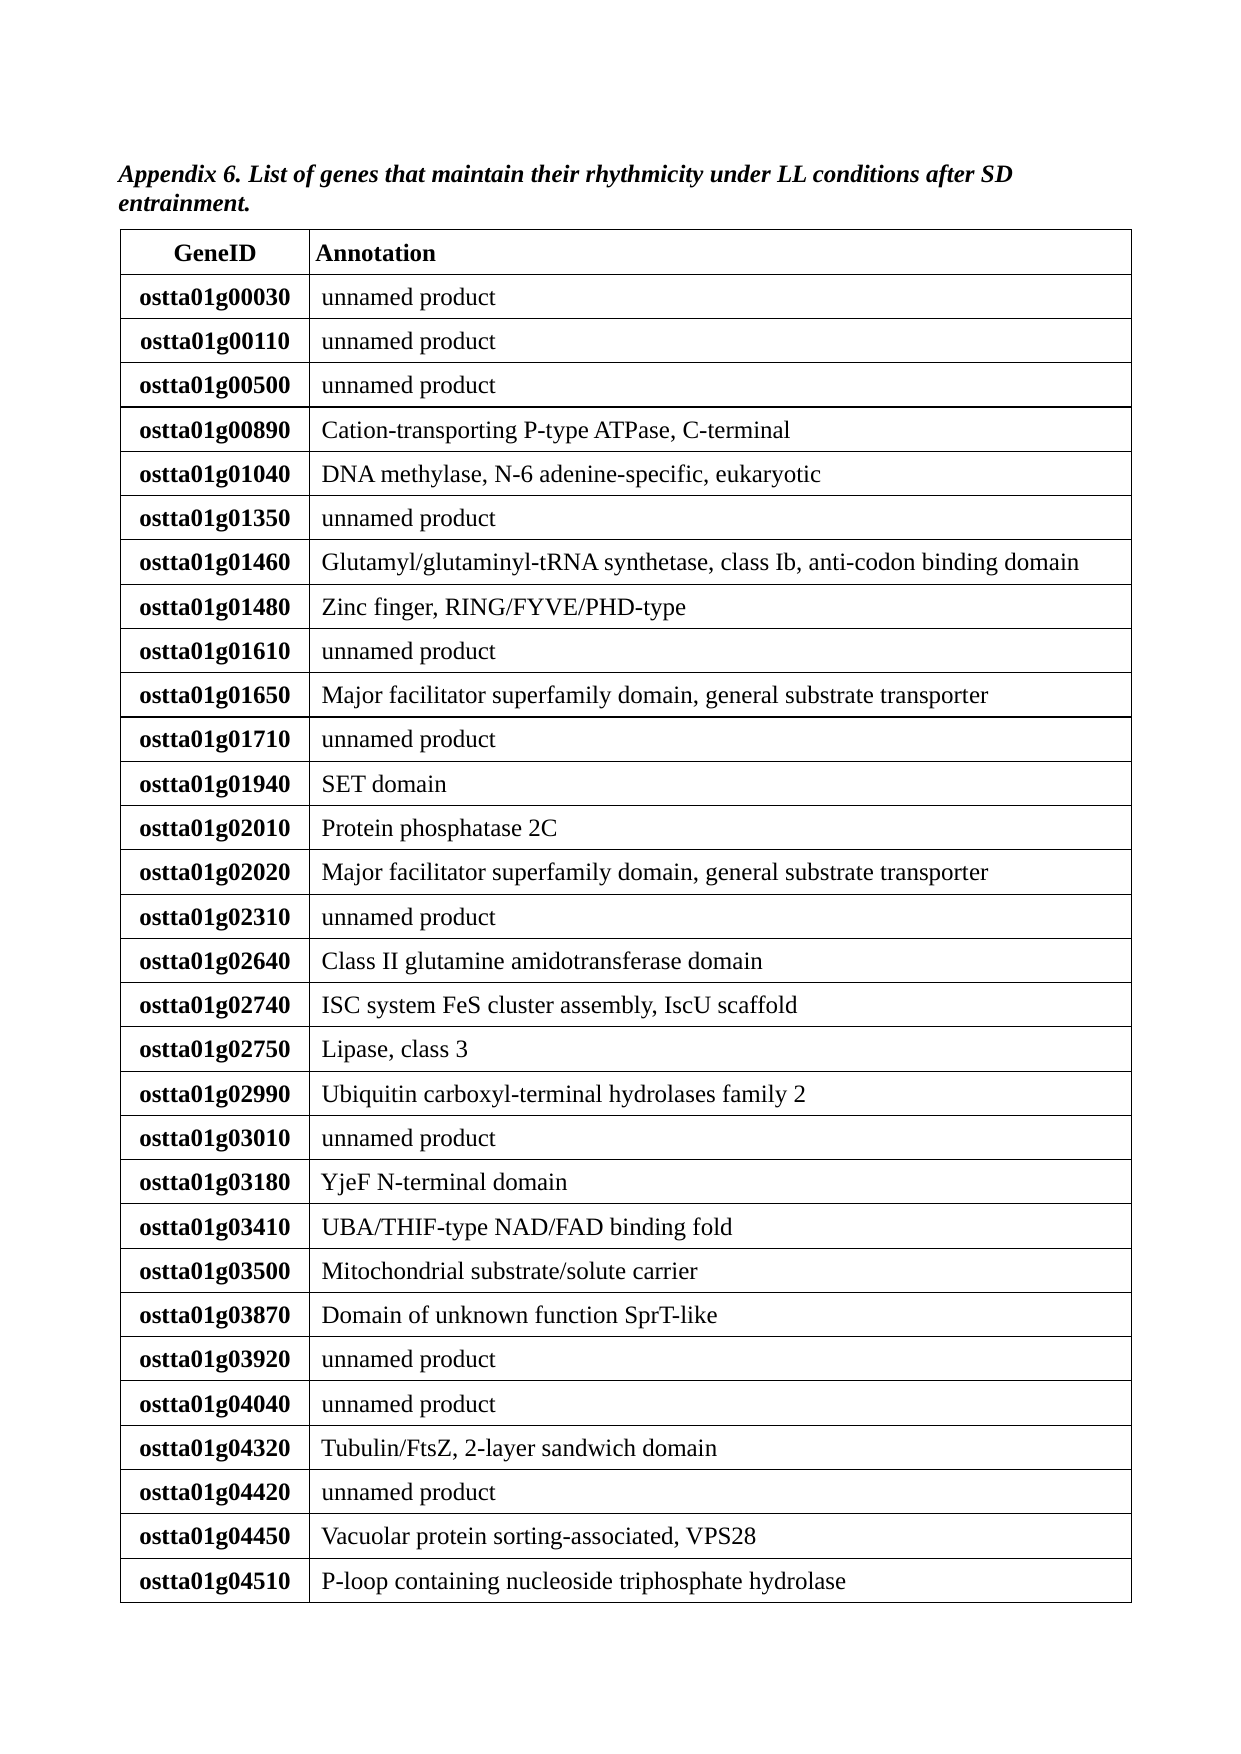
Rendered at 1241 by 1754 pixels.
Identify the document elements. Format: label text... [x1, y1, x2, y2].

table_cell [1132, 1203, 1240, 1248]
table_cell Vacuolar protein sorting-associated, VPS28 [310, 1514, 1131, 1557]
table_cell YjeF N-terminal domain [310, 1160, 1131, 1203]
table_cell ostta01g02740 [121, 983, 309, 1026]
table_cell [1132, 495, 1240, 539]
table_cell unnamed product [310, 629, 1131, 672]
text Appendix 6. List of genes that maintain their rhythmicity under LL conditions after SD entrainment. [118, 159, 1122, 217]
table_cell ostta01g01610 [121, 629, 309, 672]
table_cell [1132, 1159, 1240, 1203]
table_cell ostta01g04420 [121, 1470, 309, 1513]
table_cell [1132, 628, 1240, 672]
table_cell Protein phosphatase 2C [310, 806, 1131, 849]
table_cell ostta01g03920 [121, 1337, 309, 1380]
table_cell unnamed product [310, 275, 1131, 318]
table_cell [1132, 318, 1240, 362]
table_cell ostta01g01480 [121, 585, 309, 628]
table_cell [1132, 849, 1240, 893]
table_header [1132, 229, 1240, 274]
table_cell ostta01g04040 [121, 1381, 309, 1425]
table_cell Glutamyl/glutaminyl-tRNA synthetase, class Ib, anti-codon binding domain [310, 540, 1131, 583]
table_cell ostta01g03410 [121, 1204, 309, 1248]
table_cell [1132, 1292, 1240, 1336]
table_cell unnamed product [310, 1470, 1131, 1513]
table_cell ostta01g02640 [121, 939, 309, 982]
table_cell ostta01g03010 [121, 1116, 309, 1159]
table_cell ostta01g03870 [121, 1293, 309, 1336]
table_cell ostta01g04510 [121, 1559, 309, 1602]
table_cell ostta01g02020 [121, 850, 309, 893]
table_cell Class II glutamine amidotransferase domain [310, 939, 1131, 982]
table_cell [1132, 274, 1240, 318]
table_cell [1132, 1336, 1240, 1380]
table_cell Major facilitator superfamily domain, general substrate transporter [310, 673, 1131, 716]
table_cell [1132, 894, 1240, 938]
table_cell DNA methylase, N-6 adenine-specific, eukaryotic [310, 452, 1131, 495]
table_cell ostta01g03180 [121, 1160, 309, 1203]
table_cell ISC system FeS cluster assembly, IscU scaffold [310, 983, 1131, 1026]
table_cell [1132, 1026, 1240, 1071]
table_cell ostta01g02010 [121, 806, 309, 849]
table_cell Zinc finger, RING/FYVE/PHD-type [310, 585, 1131, 628]
table_cell unnamed product [310, 319, 1131, 362]
table_cell [1132, 1071, 1240, 1115]
table_cell ostta01g01710 [121, 718, 309, 761]
table_cell [1132, 672, 1240, 716]
table_cell [1132, 982, 1240, 1026]
table_cell P-loop containing nucleoside triphosphate hydrolase [310, 1559, 1131, 1602]
table_cell [1132, 539, 1240, 583]
table_cell Mitochondrial substrate/solute carrier [310, 1249, 1131, 1292]
table_cell [1132, 362, 1240, 406]
table_cell Major facilitator superfamily domain, general substrate transporter [310, 850, 1131, 893]
table_cell Ubiquitin carboxyl-terminal hydrolases family 2 [310, 1072, 1131, 1115]
table_cell unnamed product [310, 718, 1131, 761]
table_cell ostta01g02990 [121, 1072, 309, 1115]
table_cell [1132, 1115, 1240, 1159]
table_cell [1132, 938, 1240, 982]
table_cell ostta01g00030 [121, 275, 309, 318]
table_cell [1132, 1469, 1240, 1513]
table_cell unnamed product [310, 895, 1131, 938]
table_cell ostta01g01650 [121, 673, 309, 716]
table_cell Tubulin/FtsZ, 2-layer sandwich domain [310, 1426, 1131, 1469]
table_cell unnamed product [310, 1116, 1131, 1159]
table_header Annotation [310, 230, 1131, 274]
table_cell Cation-transporting P-type ATPase, C-terminal [310, 408, 1131, 451]
table_cell SET domain [310, 762, 1131, 805]
table_cell ostta01g00110 [121, 319, 309, 362]
table_cell ostta01g01940 [121, 762, 309, 805]
table_cell ostta01g00500 [121, 363, 309, 406]
table_cell ostta01g01350 [121, 496, 309, 539]
table_cell [1132, 1513, 1240, 1557]
table_cell unnamed product [310, 1381, 1131, 1425]
table_cell [1132, 761, 1240, 805]
table_cell ostta01g00890 [121, 408, 309, 451]
table_cell UBA/THIF-type NAD/FAD binding fold [310, 1204, 1131, 1248]
table_cell Lipase, class 3 [310, 1027, 1131, 1071]
table_cell [1132, 1248, 1240, 1292]
table_cell ostta01g02750 [121, 1027, 309, 1071]
table_cell [1132, 584, 1240, 628]
table_cell ostta01g01040 [121, 452, 309, 495]
table_cell [1132, 1425, 1240, 1469]
table_header GeneID [121, 230, 309, 274]
table_cell Domain of unknown function SprT-like [310, 1293, 1131, 1336]
table_cell [1132, 716, 1240, 761]
table_cell [1132, 406, 1240, 451]
table_cell ostta01g03500 [121, 1249, 309, 1292]
table_cell unnamed product [310, 363, 1131, 406]
table_cell ostta01g02310 [121, 895, 309, 938]
table_cell [1132, 451, 1240, 495]
table_cell unnamed product [310, 1337, 1131, 1380]
table_cell ostta01g04450 [121, 1514, 309, 1557]
table_cell [1132, 805, 1240, 849]
table_cell ostta01g04320 [121, 1426, 309, 1469]
table_cell ostta01g01460 [121, 540, 309, 583]
table_cell [1132, 1380, 1240, 1425]
table_cell [1132, 1558, 1240, 1602]
table_cell unnamed product [310, 496, 1131, 539]
